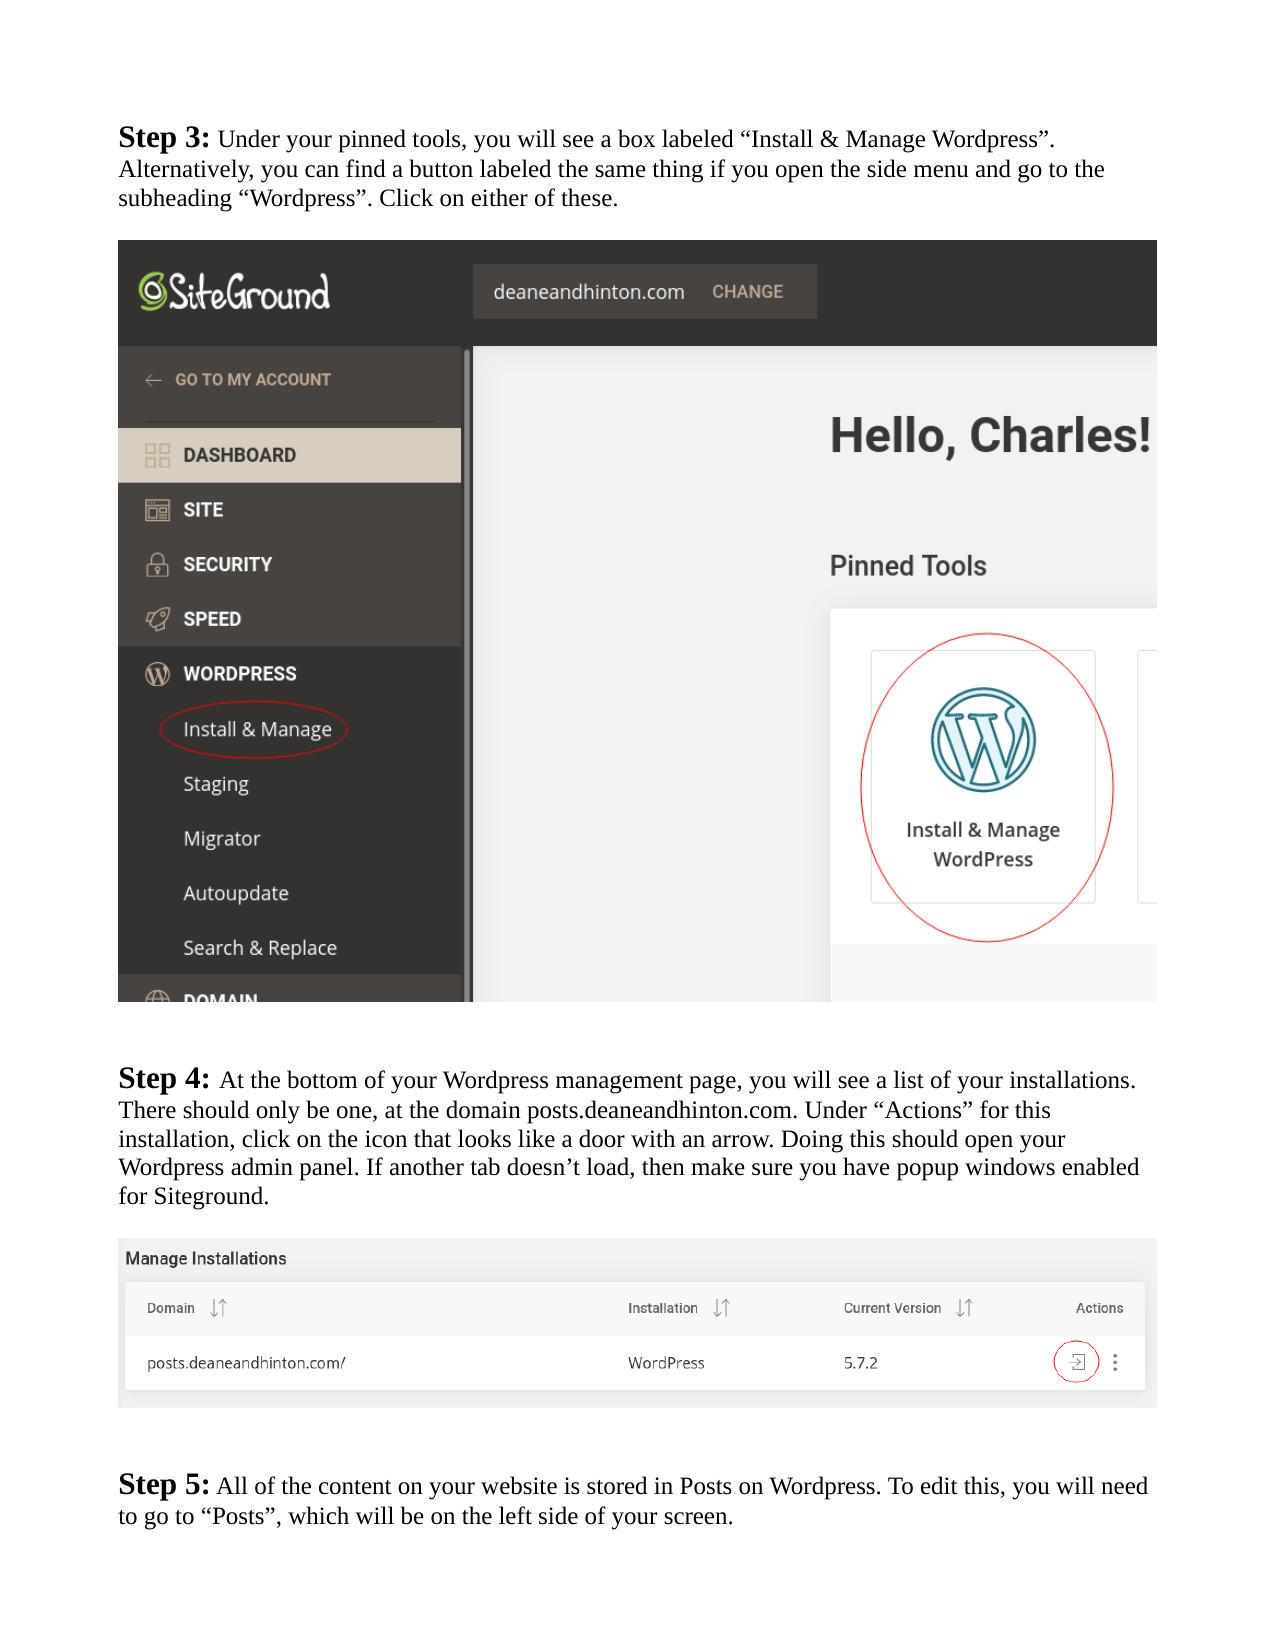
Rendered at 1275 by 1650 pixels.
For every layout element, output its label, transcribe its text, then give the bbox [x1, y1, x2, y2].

picture [118, 240, 1157, 1002]
text Step 4: At the bottom of your Wordpress management page, you will see a list of your installations. There should only be one, at the domain posts.deaneandhinton.com. Under “Actions” for this installation, click on the icon that looks like a door with an arrow. Doing this should open your Wordpress admin panel. If another tab doesn’t load, then make sure you have popup windows enabled for Siteground. [118, 1059, 1157, 1210]
picture [118, 1238, 1157, 1408]
text Step 5: All of the content on your website is stored in Posts on Wordpress. To edit this, you will need to go to “Posts”, which will be on the left side of your screen. [118, 1465, 1157, 1530]
text Step 3: Under your pinned tools, you will see a box labeled “Install & Manage Wordpress”. Alternatively, you can find a button labeled the same thing if you open the side menu and go to the subheading “Wordpress”. Click on either of these. [118, 118, 1157, 212]
